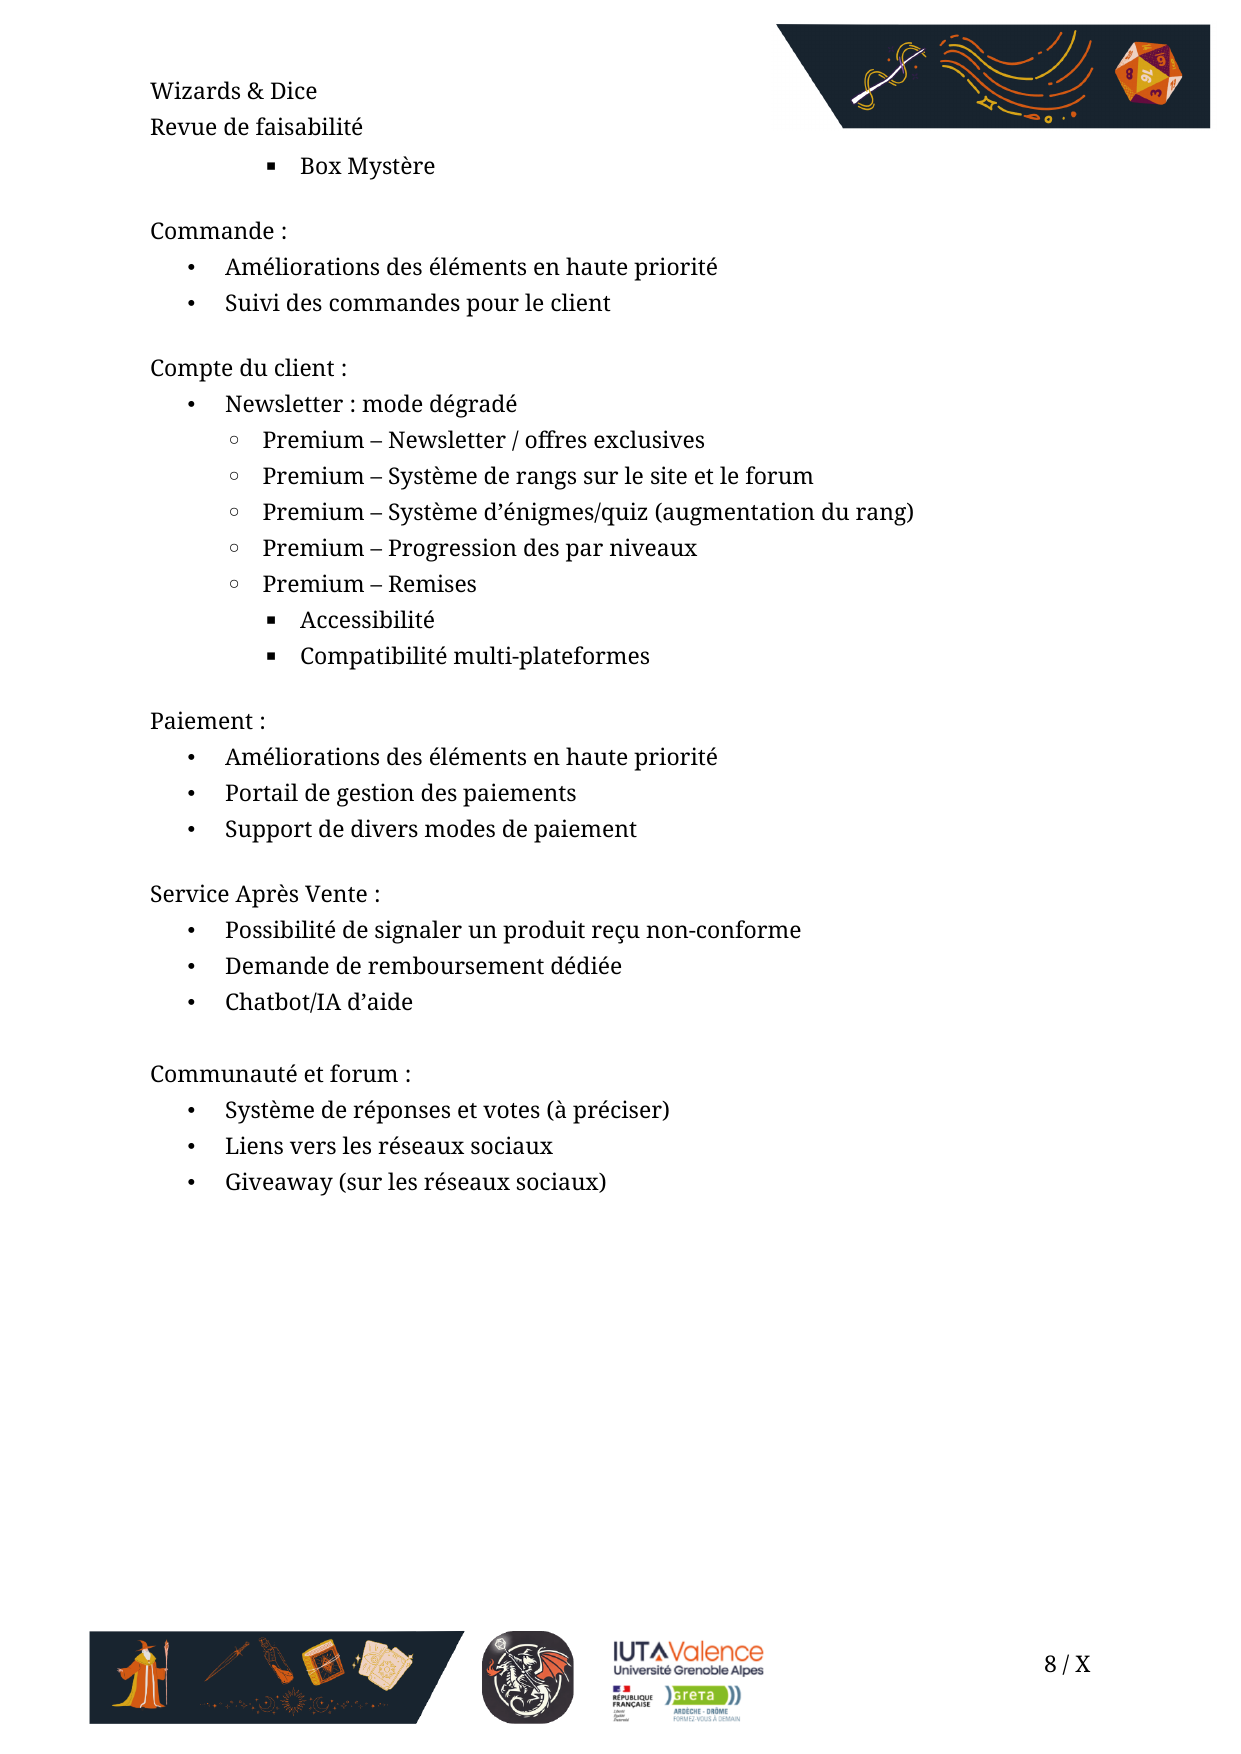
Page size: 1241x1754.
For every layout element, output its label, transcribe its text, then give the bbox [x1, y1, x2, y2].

list Améliorations des éléments en haute priorité [187, 251, 1090, 282]
list Box Mystère [262, 150, 1090, 181]
list Portail de gestion des paiements [187, 777, 1090, 808]
list Liens vers les réseaux sociaux [187, 1129, 1090, 1161]
list Possibilité de signaler un produit reçu non-conforme [187, 914, 1090, 945]
text Paiement : [150, 705, 1090, 736]
list Système de réponses et votes (à préciser) [187, 1094, 1090, 1125]
text Compte du client : [150, 352, 1090, 383]
list Premium – Système de rangs sur le site et le forum [225, 460, 1090, 491]
list Premium – Système d’énigmes/quiz (augmentation du rang) [225, 496, 1090, 527]
text Commande : [150, 215, 1090, 246]
list Améliorations des éléments en haute priorité [187, 741, 1090, 772]
list Giveaway (sur les réseaux sociaux) [187, 1166, 1090, 1197]
list Compatibilité multi-plateformes [262, 640, 1090, 671]
list Demande de remboursement dédiée [187, 950, 1090, 981]
list Suivi des commandes pour le client [187, 287, 1090, 318]
list Accessibilité [262, 604, 1090, 635]
list Chatbot/IA d’aide [187, 986, 1090, 1017]
list Newsletter : mode dégradé [187, 388, 1090, 419]
text Service Après Vente : [150, 878, 1090, 909]
list Premium – Progression des par niveaux [225, 532, 1090, 563]
list Premium – Remises [225, 568, 1090, 599]
picture [771, 21, 1218, 131]
text Communauté et forum : [150, 1058, 1090, 1089]
picture [81, 1620, 788, 1733]
list Premium – Newsletter / offres exclusives [225, 424, 1090, 455]
list Support de divers modes de paiement [187, 813, 1090, 844]
